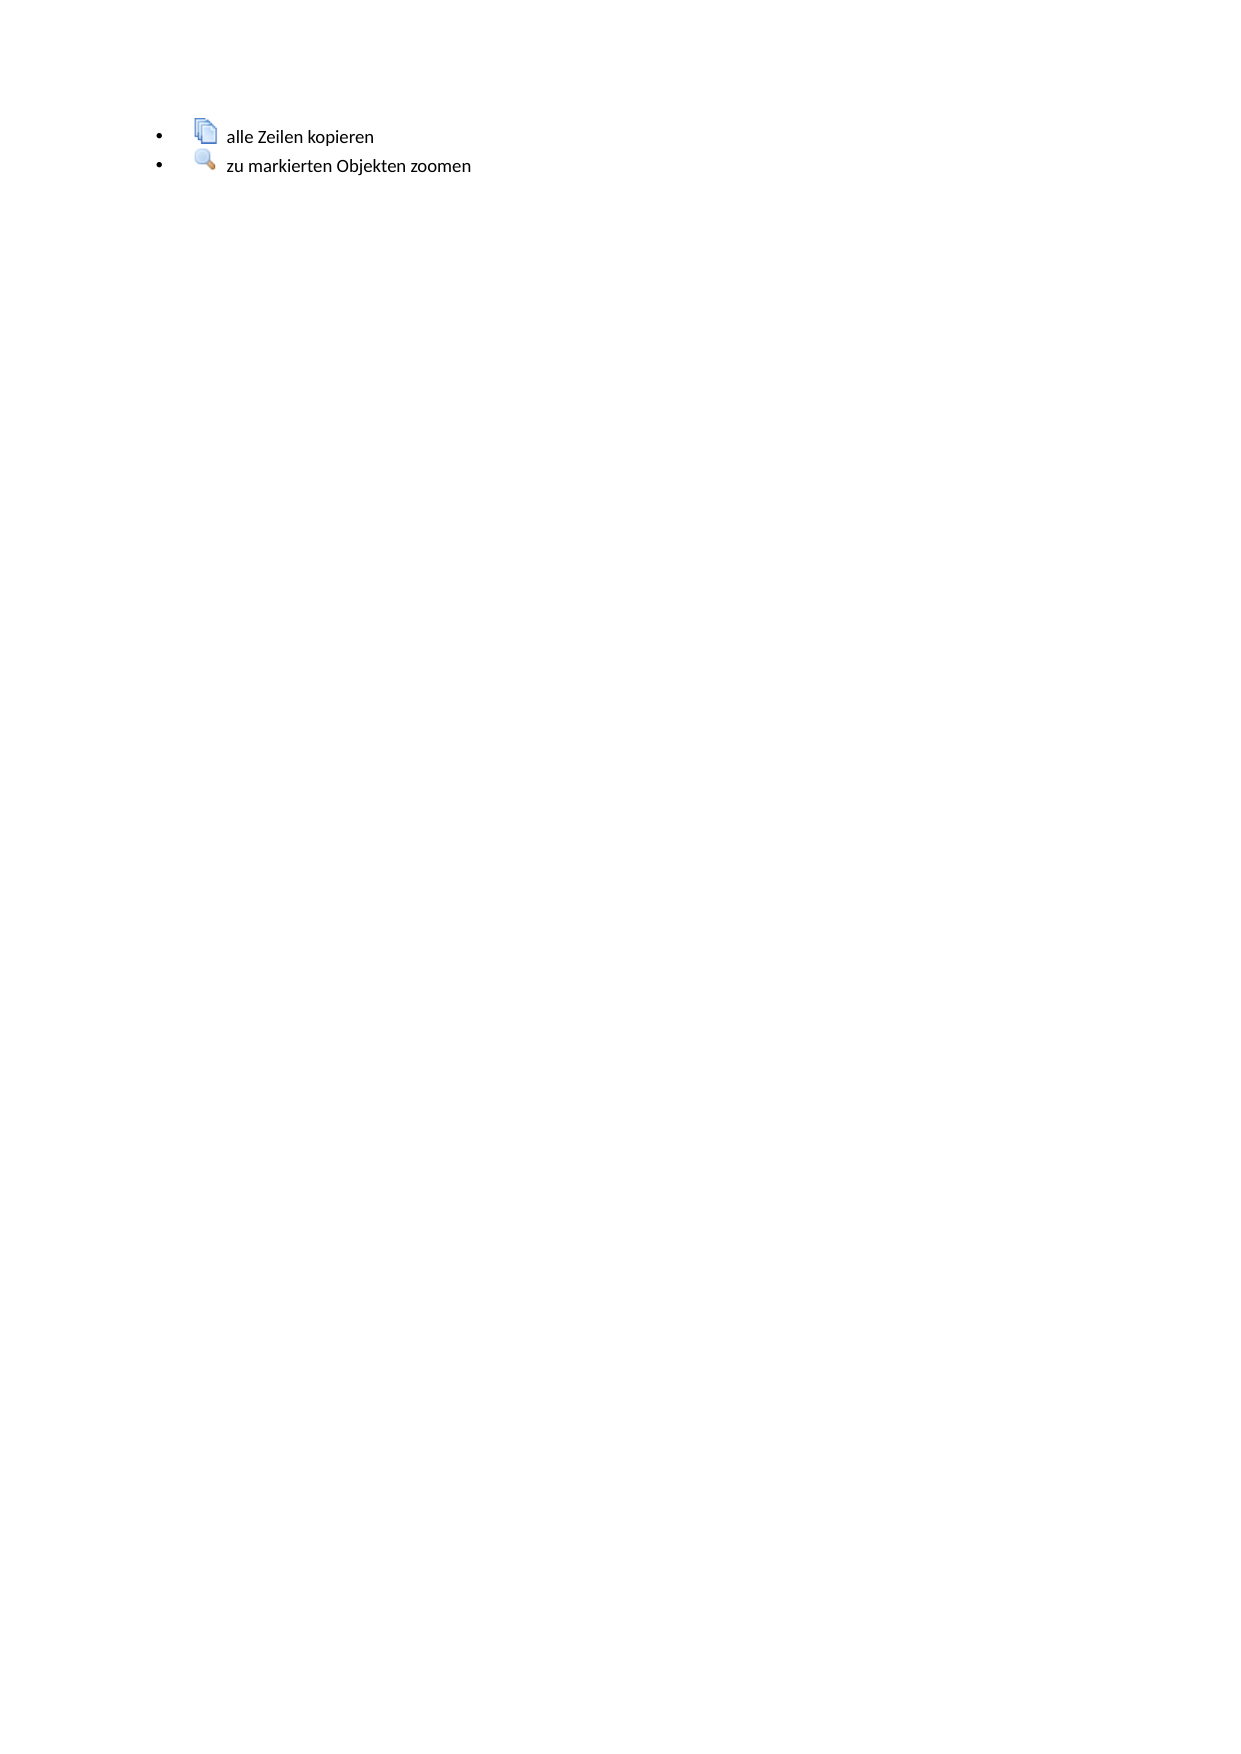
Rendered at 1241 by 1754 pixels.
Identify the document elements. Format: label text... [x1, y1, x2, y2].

list alle Zeilen kopieren [156, 118, 620, 148]
picture [193, 147, 219, 173]
picture [193, 118, 219, 144]
list zu markierten Objekten zoomen [156, 148, 620, 177]
